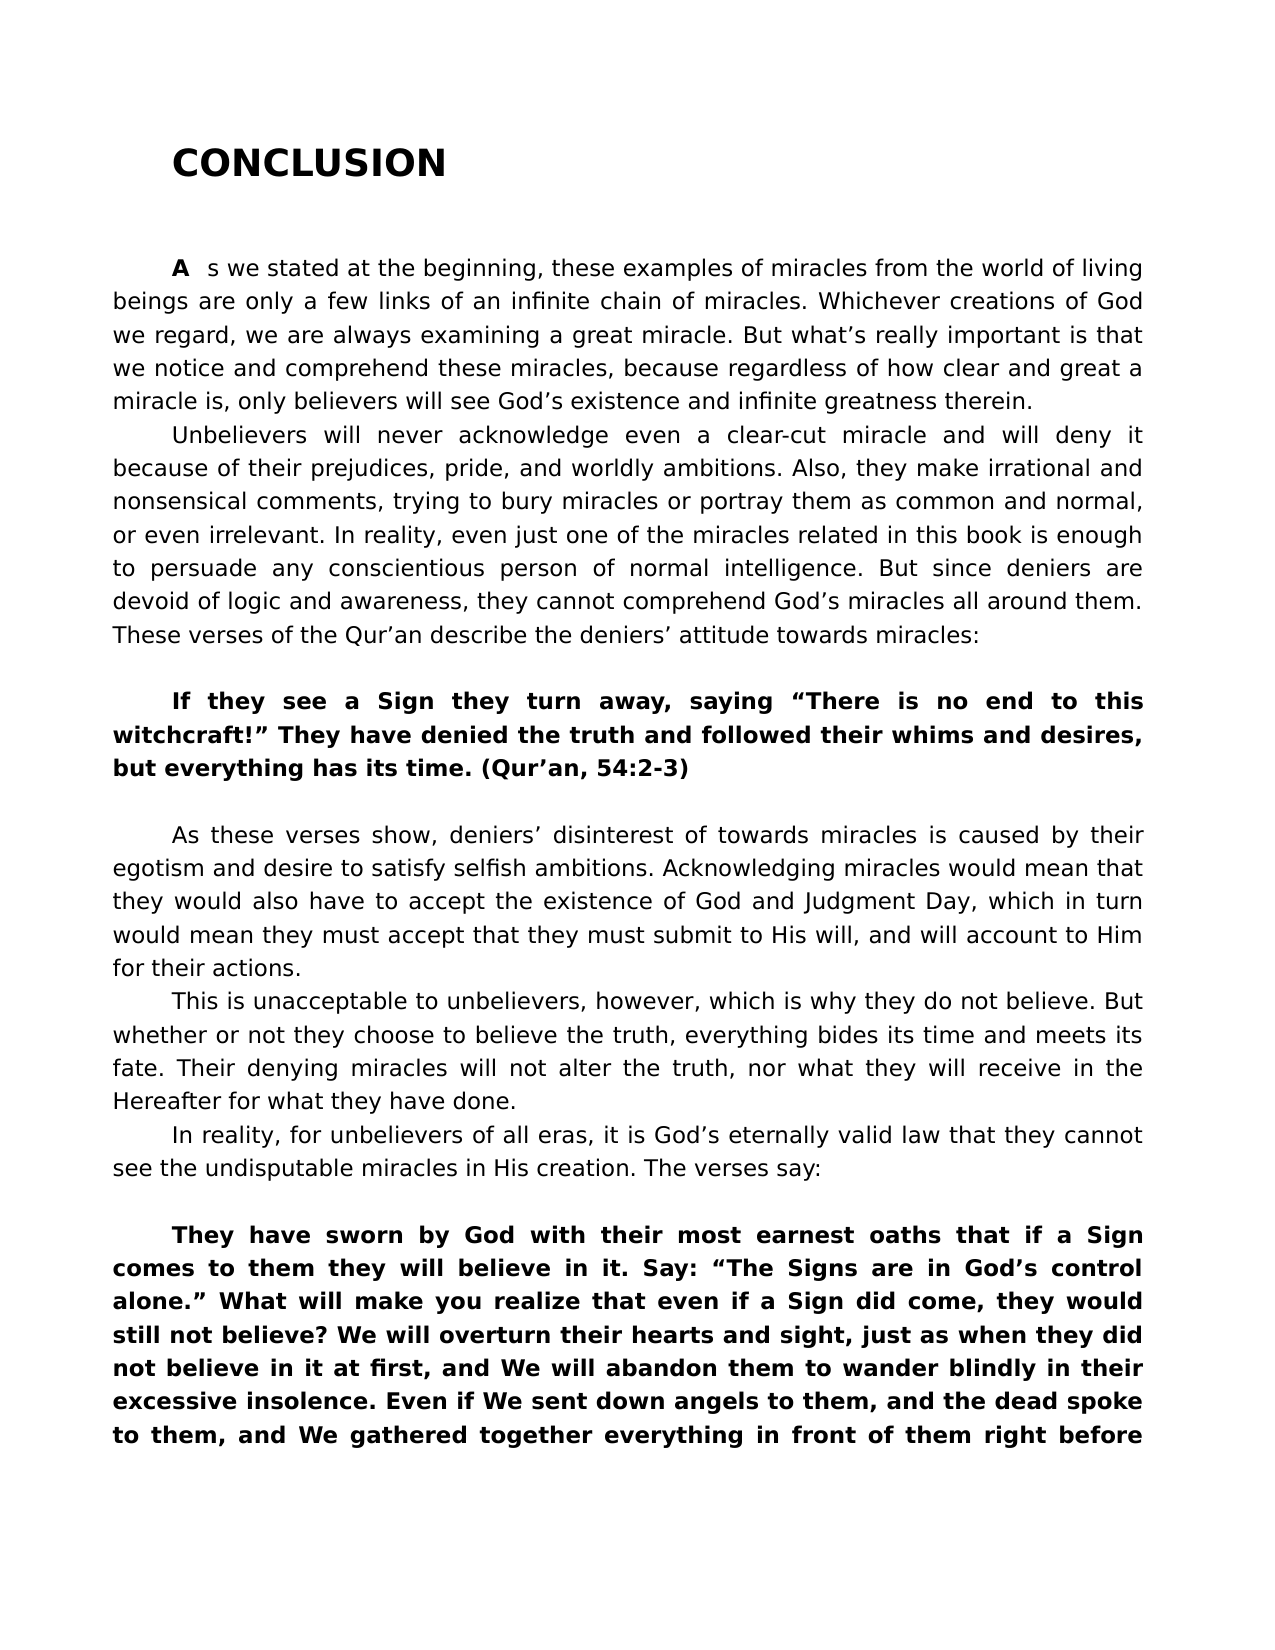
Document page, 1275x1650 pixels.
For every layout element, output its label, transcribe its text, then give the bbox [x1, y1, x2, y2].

text As we stated at the beginning, these examples of miracles from the world of living beings are only a few links of an infinite chain of miracles. Whichever creations of God we regard, we are always examining a great miracle. But what’s really important is that we notice and comprehend these miracles, because regardless of how clear and great a miracle is, only believers will see God’s existence and infinite greatness therein. [112, 250, 1145, 416]
text They have sworn by God with their most earnest oaths that if a Sign comes to them they will believe in it. Say: “The Signs are in God’s control alone.” What will make you realize that even if a Sign did come, they would still not believe? We will overturn their hearts and sight, just as when they did not believe in it at first, and We will abandon them to wander blindly in their excessive insolence. Even if We sent down angels to them, and the dead spoke to them, and We gathered together everything in front of them right before [112, 1216, 1145, 1450]
text CONCLUSION [112, 148, 1145, 183]
text In reality, for unbelievers of all eras, it is God’s eternally valid law that they cannot see the undisputable miracles in His creation. The verses say: [112, 1116, 1145, 1183]
text If they see a Sign they turn away, saying “There is no end to this witchcraft!” They have denied the truth and followed their whims and desires, but everything has its time. (Qur’an, 54:2-3) [112, 683, 1145, 783]
text As these verses show, deniers’ disinterest of towards miracles is caused by their egotism and desire to satisfy selfish ambitions. Acknowledging miracles would mean that they would also have to accept the existence of God and Judgment Day, which in turn would mean they must accept that they must submit to His will, and will account to Him for their actions. [112, 816, 1145, 983]
text This is unacceptable to unbelievers, however, which is why they do not believe. But whether or not they choose to believe the truth, everything bides its time and meets its fate. Their denying miracles will not alter the truth, nor what they will receive in the Hereafter for what they have done. [112, 983, 1145, 1116]
text Unbelievers will never acknowledge even a clear-cut miracle and will deny it because of their prejudices, pride, and worldly ambitions. Also, they make irrational and nonsensical comments, trying to bury miracles or portray them as common and normal, or even irrelevant. In reality, even just one of the miracles related in this book is enough to persuade any conscientious person of normal intelligence. But since deniers are devoid of logic and awareness, they cannot comprehend God’s miracles all around them. These verses of the Qur’an describe the deniers’ attitude towards miracles: [112, 416, 1145, 650]
